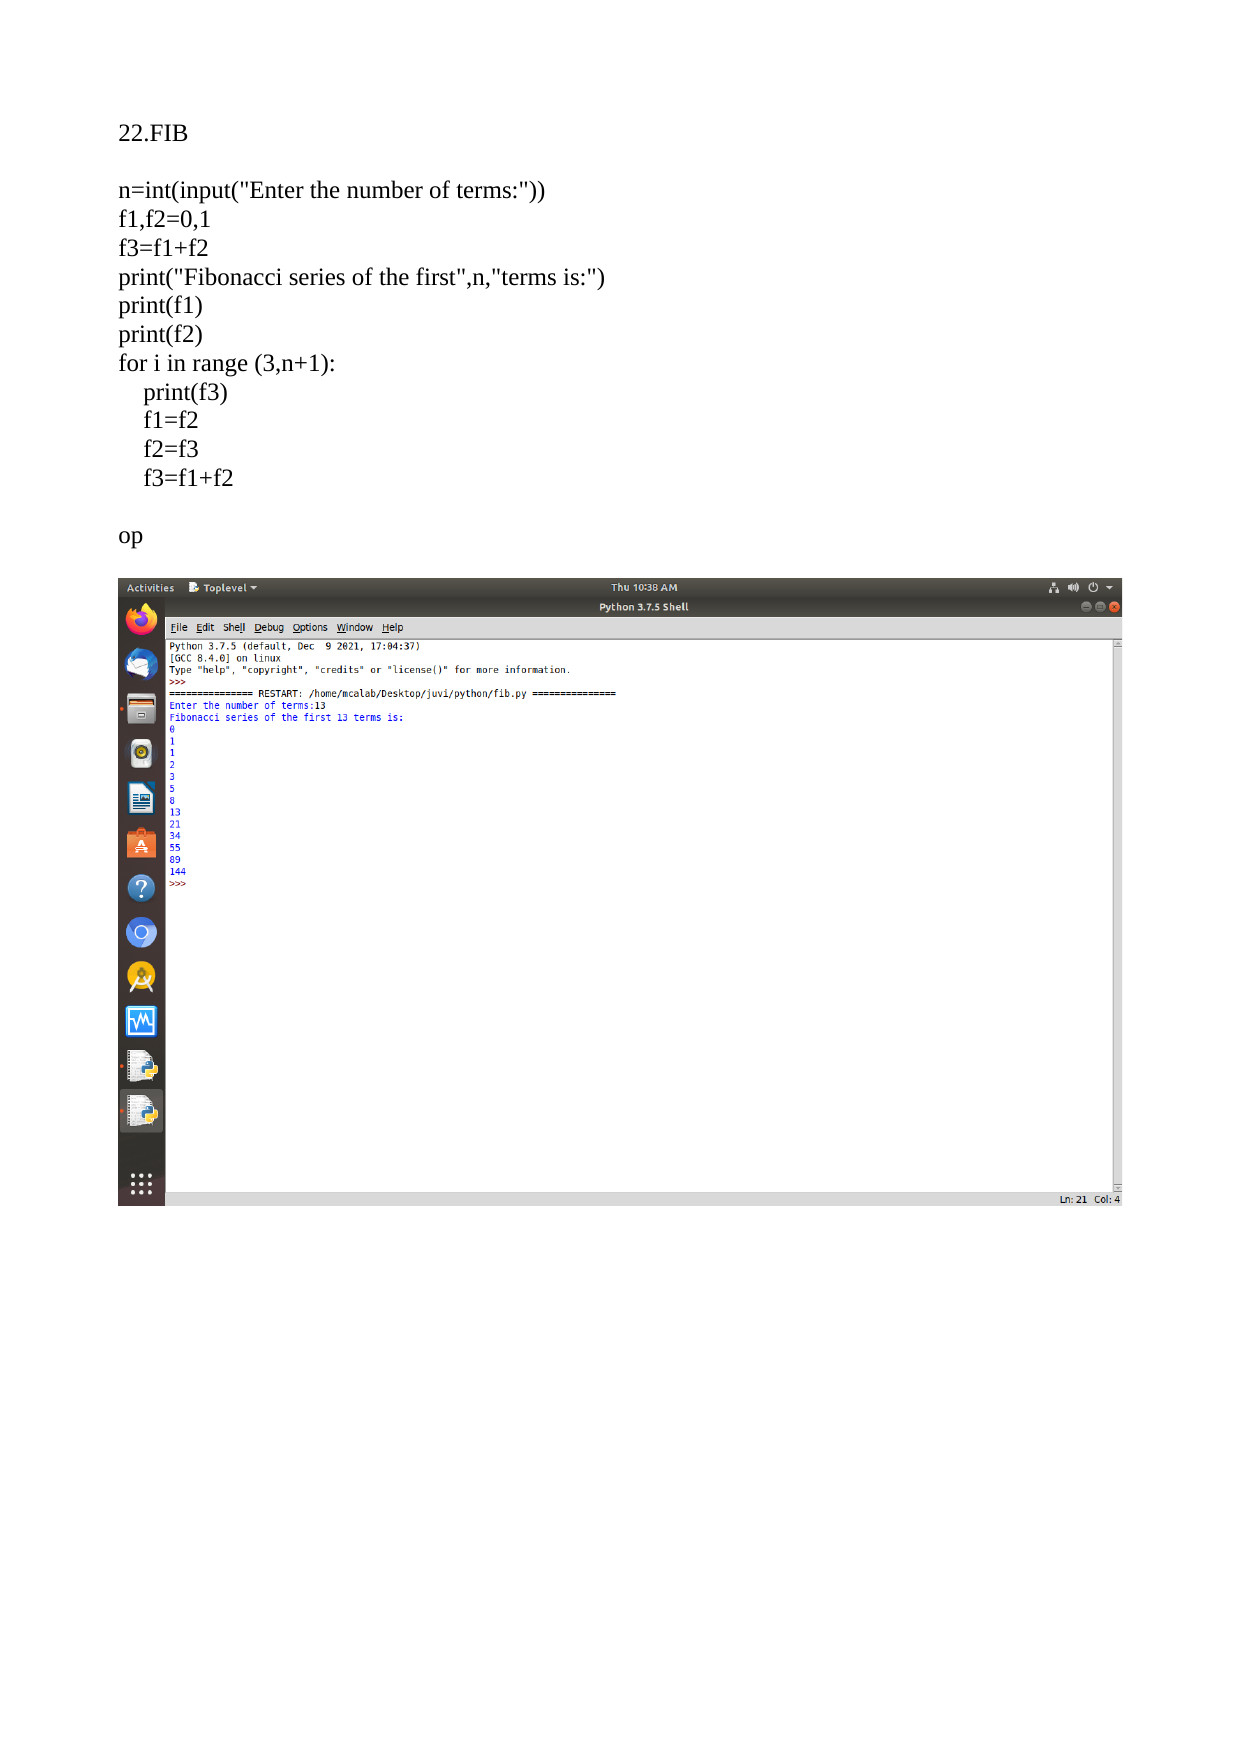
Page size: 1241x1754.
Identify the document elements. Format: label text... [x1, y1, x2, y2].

text f2=f3 [118, 434, 1122, 463]
text print(f1) [118, 291, 1122, 319]
text f3=f1+f2 [118, 233, 1122, 262]
text print(f3) [118, 377, 1122, 406]
text print("Fibonacci series of the first",n,"terms is:") [118, 262, 1122, 291]
text f3=f1+f2 [118, 463, 1122, 492]
text for i in range (3,n+1): [118, 348, 1122, 377]
picture [118, 578, 1123, 1206]
text 22.FIB [118, 118, 1122, 147]
text print(f2) [118, 319, 1122, 348]
text n=int(input("Enter the number of terms:")) [118, 176, 1122, 204]
text f1=f2 [118, 406, 1122, 434]
text op [118, 521, 1122, 549]
text f1,f2=0,1 [118, 204, 1122, 233]
